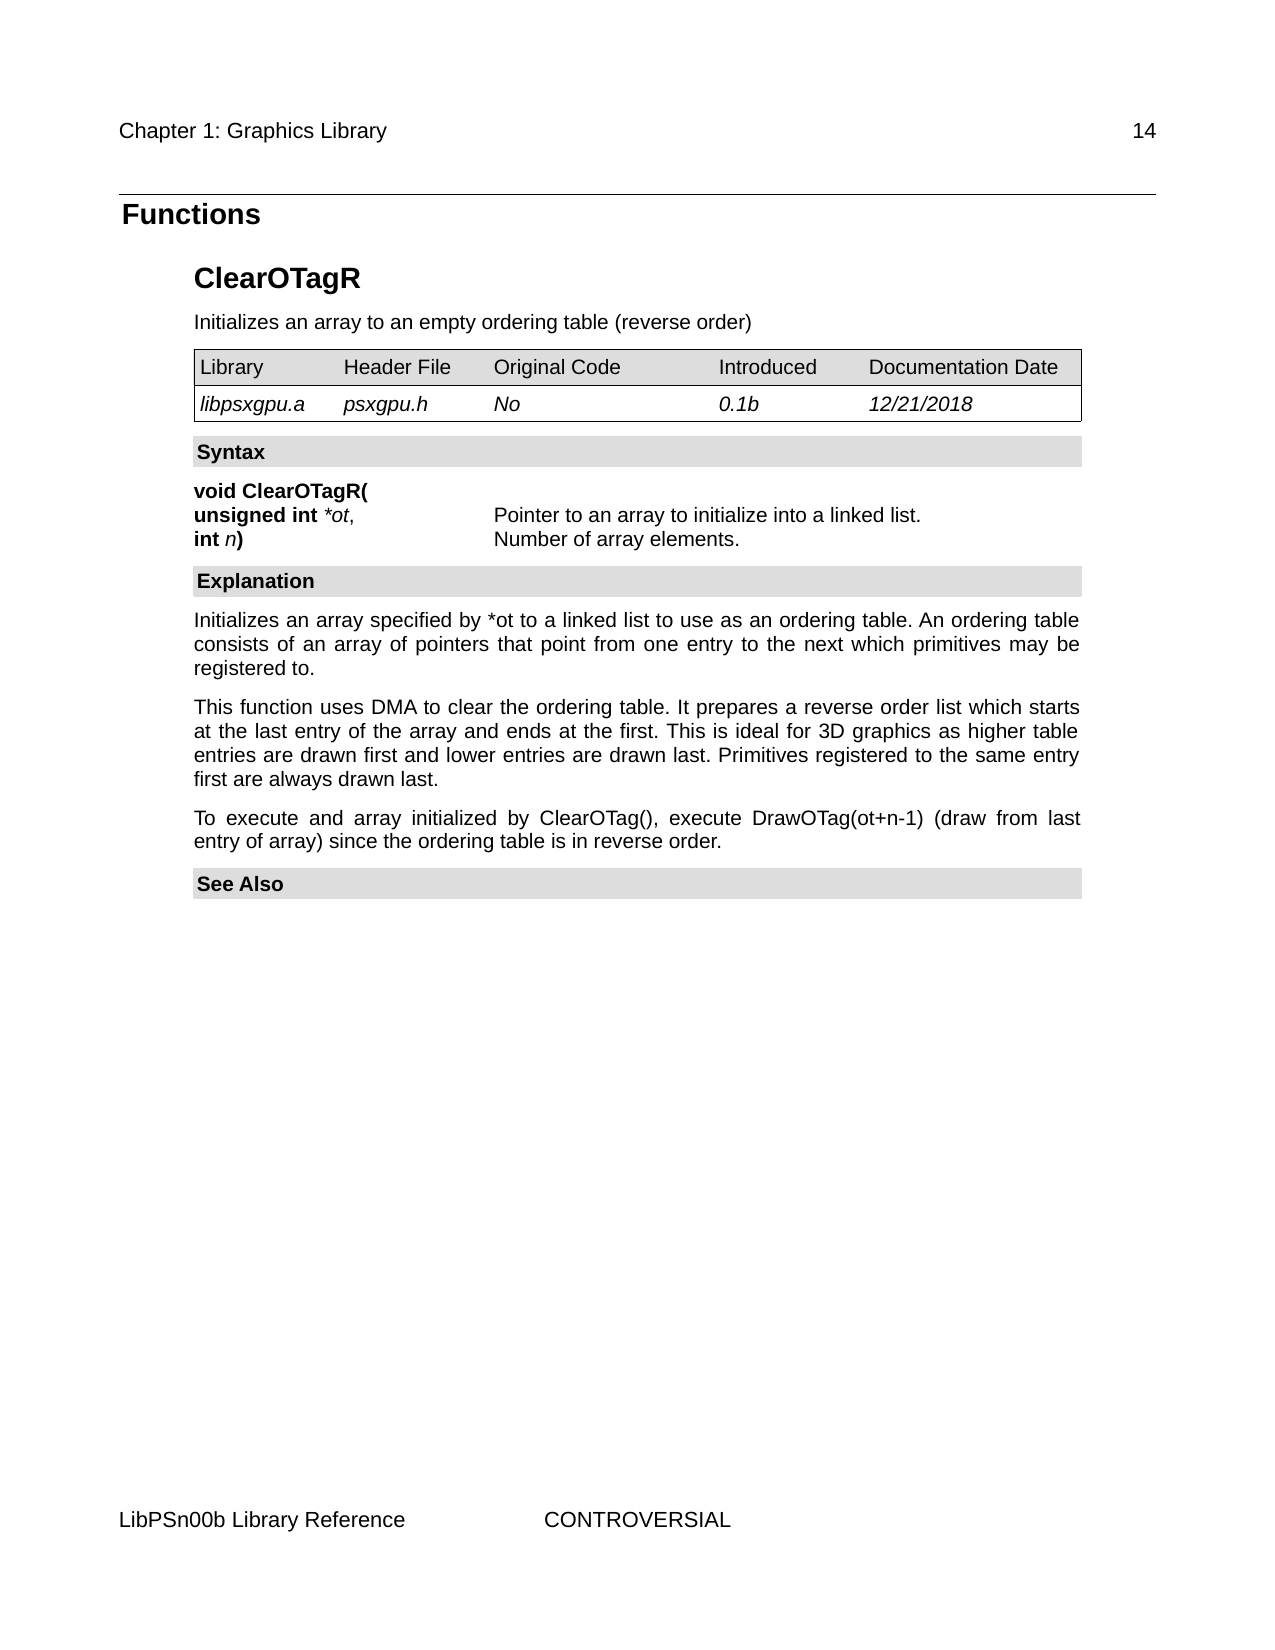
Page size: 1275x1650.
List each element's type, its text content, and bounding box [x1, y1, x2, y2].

subtitle Functions [118, 195, 1156, 234]
text libpsxgpu.a psxgpu.h No 0.1b 12/21/2018 [195, 386, 1081, 421]
text Initializes an array specified by *ot to a linked list to use as an ordering table. An ordering table consists of an array of pointers that point from one entry to the next which primitives may be registered to. [193, 608, 1081, 679]
subtitle Syntax [195, 437, 1081, 466]
text Library Header File Original Code Introduced Documentation Date [195, 350, 1081, 385]
text void ClearOTagR( [193, 479, 1081, 503]
text int n) Number of array elements. [193, 527, 1081, 551]
subtitle See Also [195, 869, 1081, 898]
text Initializes an array to an empty ordering table (reverse order) [193, 310, 1081, 334]
subtitle ClearOTagR [193, 261, 1081, 295]
text This function uses DMA to clear the ordering table. It prepares a reverse order list which starts at the last entry of the array and ends at the first. This is ideal for 3D graphics as higher table entries are drawn first and lower entries are drawn last. Primitives registered to the same entry first are always drawn last. [193, 694, 1081, 790]
text To execute and array initialized by ClearOTag(), execute DrawOTag(ot+n-1) (draw from last entry of array) since the ordering table is in reverse order. [193, 805, 1081, 853]
subtitle Explanation [195, 567, 1081, 596]
text unsigned int *ot, Pointer to an array to initialize into a linked list. [193, 503, 1081, 527]
